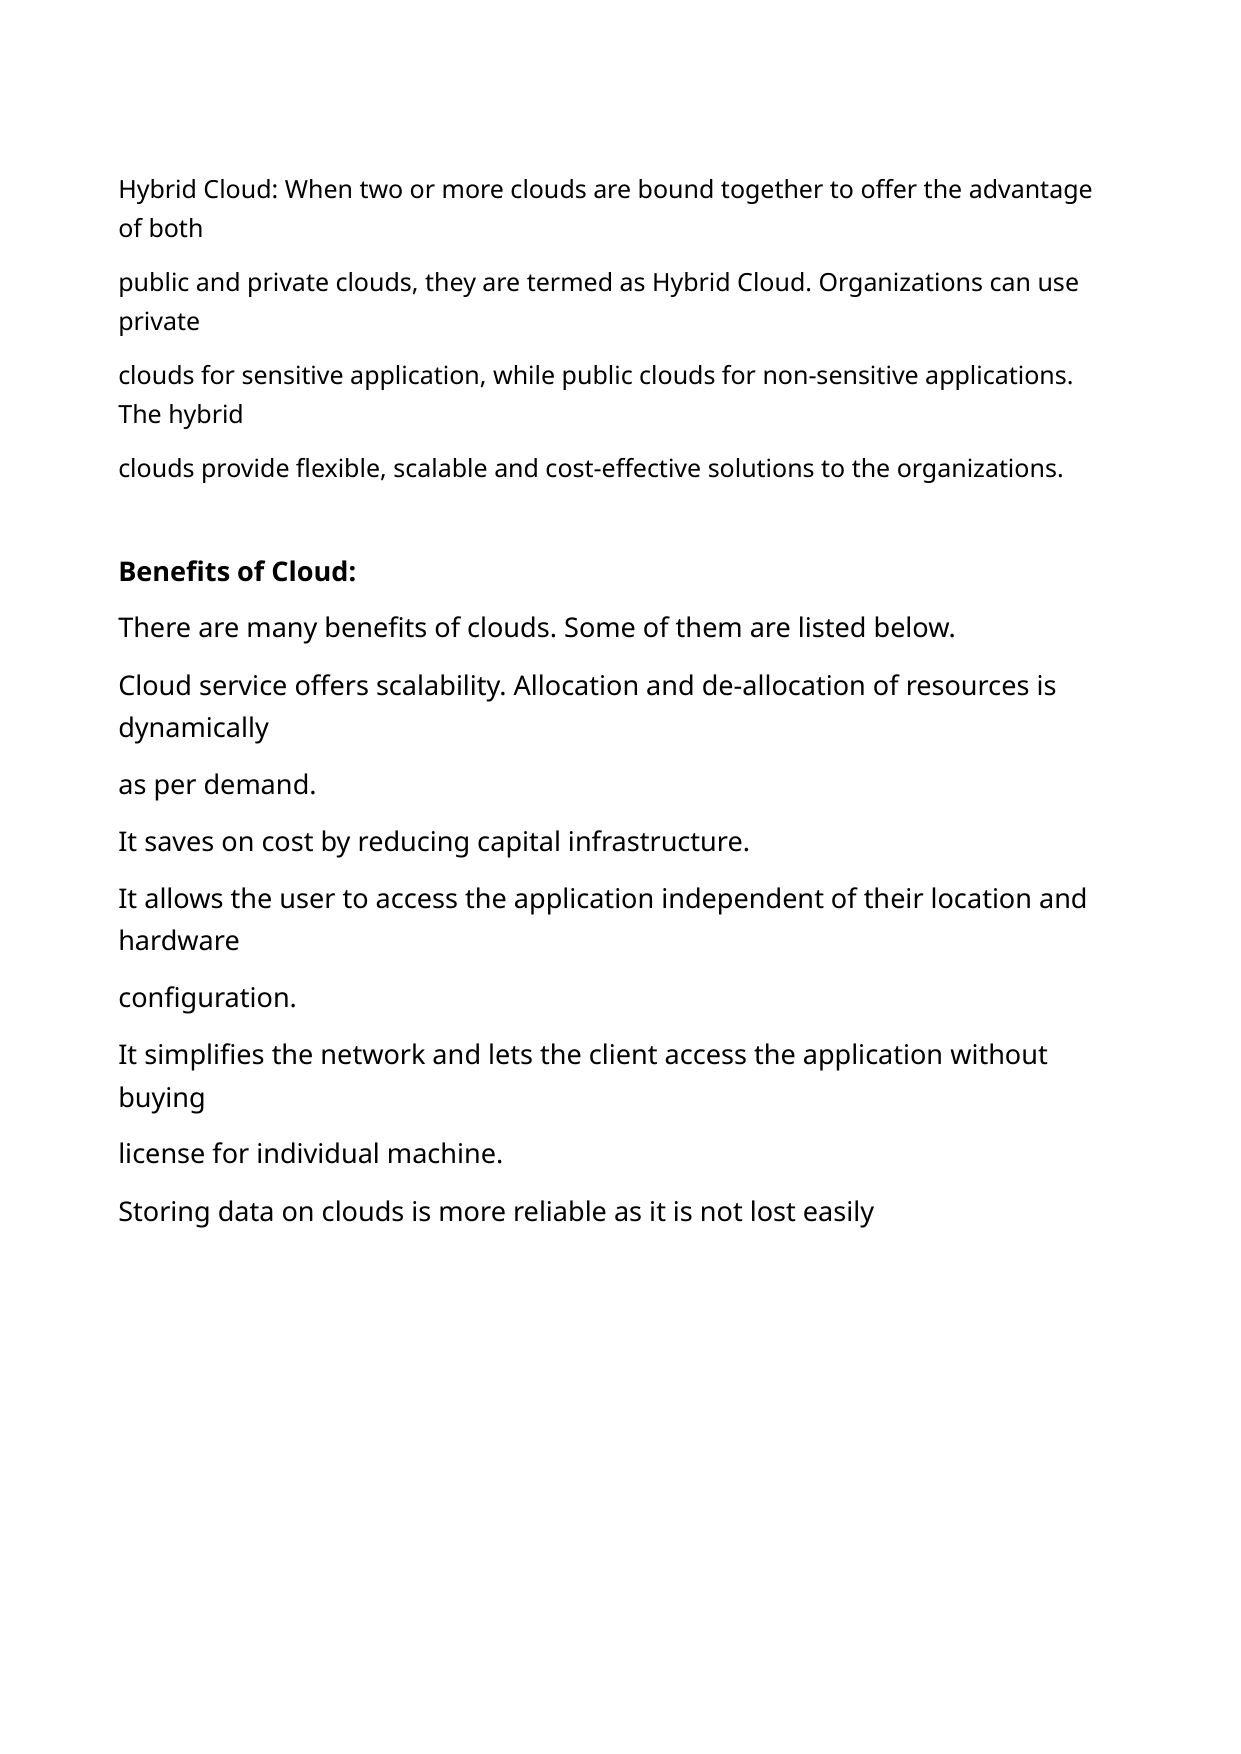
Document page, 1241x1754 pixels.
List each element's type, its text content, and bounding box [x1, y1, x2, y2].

text Benefits of Cloud: [118, 552, 1122, 589]
text license for individual machine. [118, 1135, 1122, 1172]
text It allows the user to access the application independent of their location and hardware [118, 879, 1122, 958]
text as per demand. [118, 765, 1122, 802]
text There are many benefits of clouds. Some of them are listed below. [118, 609, 1122, 646]
text Hybrid Cloud: When two or more clouds are bound together to offer the advantage of both [118, 172, 1122, 245]
text It saves on cost by reducing capital infrastructure. [118, 822, 1122, 859]
text Storing data on clouds is more reliable as it is not lost easily [118, 1192, 1122, 1229]
text It simplifies the network and lets the client access the application without buying [118, 1036, 1122, 1115]
text clouds for sensitive application, while public clouds for non-sensitive applications. The hybrid [118, 358, 1122, 431]
text clouds provide flexible, scalable and cost-effective solutions to the organizations. [118, 451, 1122, 485]
text Cloud service offers scalability. Allocation and de-allocation of resources is dynamically [118, 666, 1122, 745]
text public and private clouds, they are termed as Hybrid Cloud. Organizations can use private [118, 265, 1122, 338]
text configuration. [118, 979, 1122, 1016]
